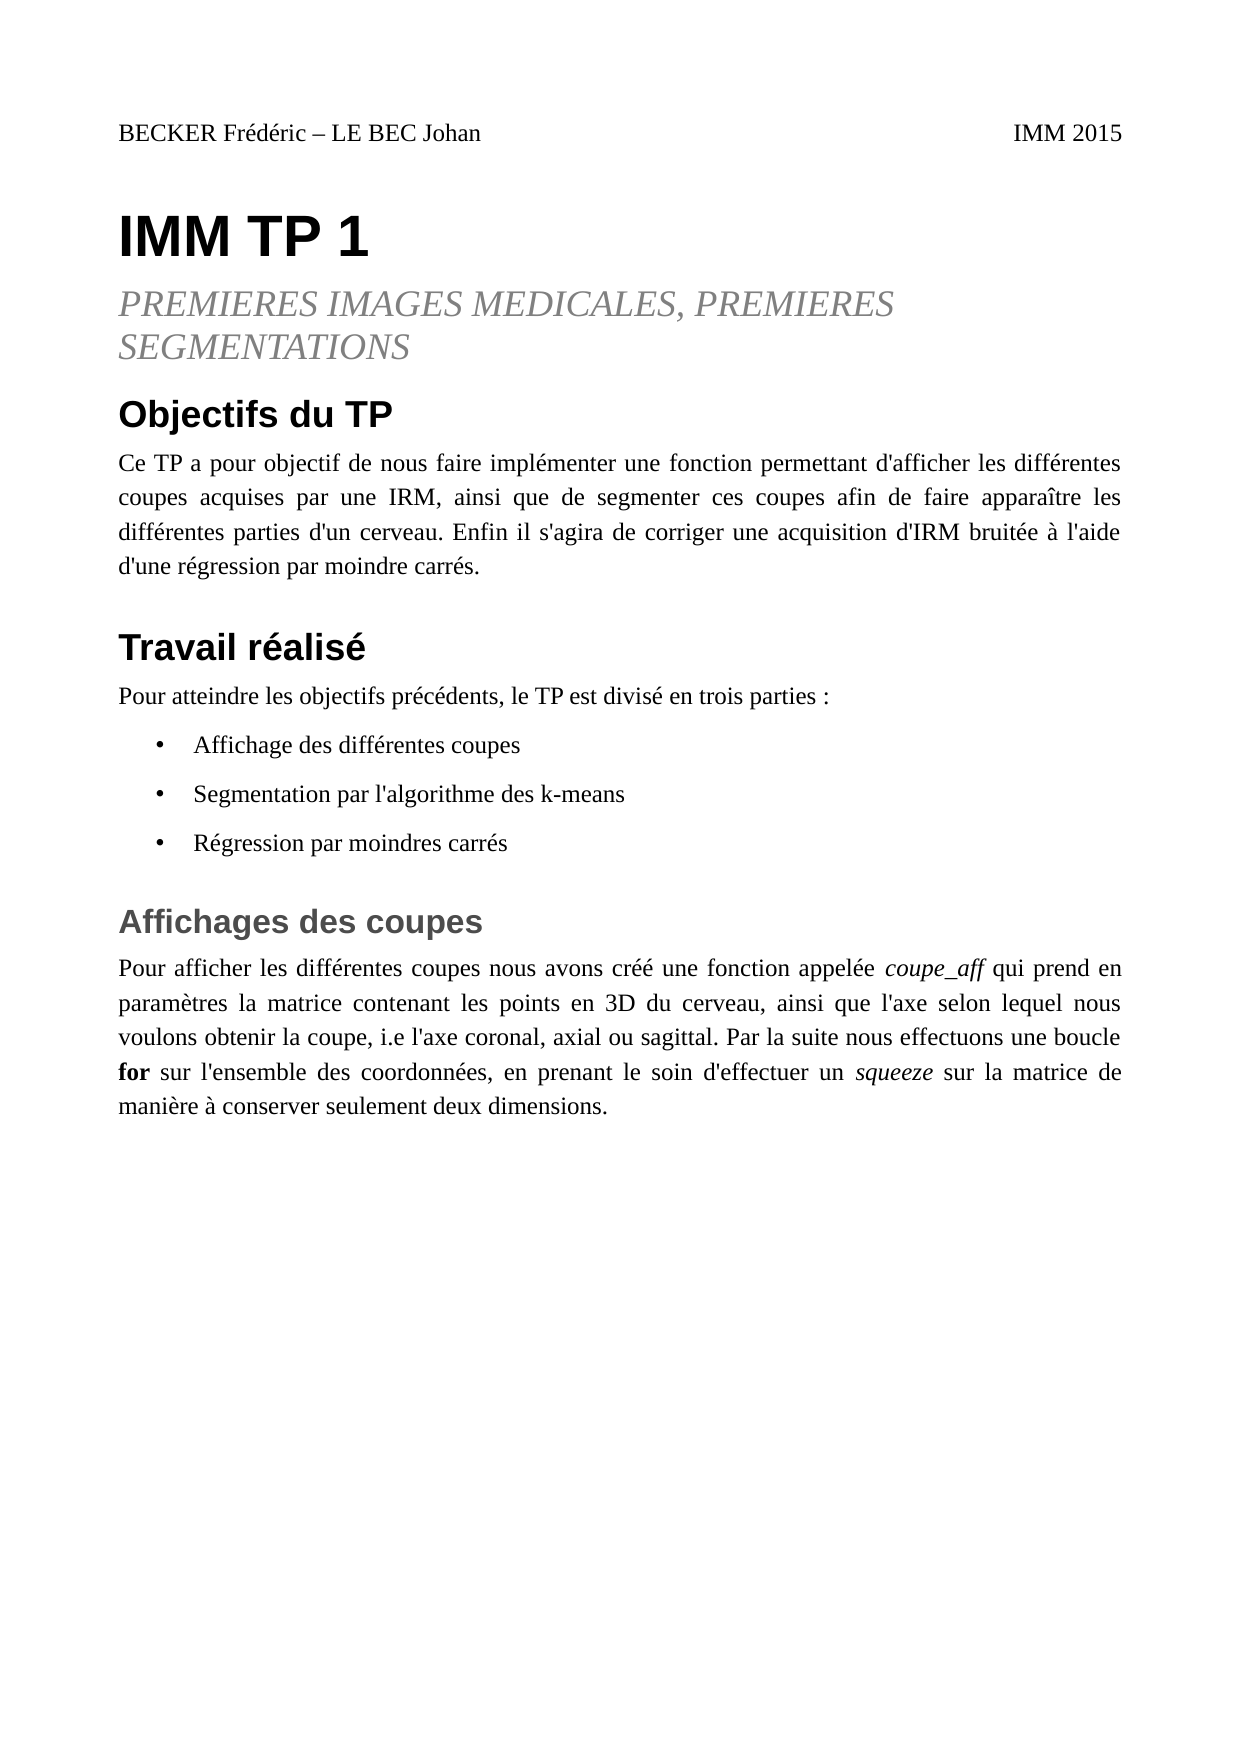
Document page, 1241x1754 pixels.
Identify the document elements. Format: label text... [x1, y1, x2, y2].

text Pour atteindre les objectifs précédents, le TP est divisé en trois parties : [118, 681, 1122, 710]
subtitle Objectifs du TP [118, 392, 1122, 435]
text Pour afficher les différentes coupes nous avons créé une fonction appelée coupe_aff qui prend en paramètres la matrice contenant les points en 3D du cerveau, ainsi que l'axe selon lequel nous voulons obtenir la coupe, i.e l'axe coronal, axial ou sagittal. Par la suite nous effectuons une boucle for sur l'ensemble des coordonnées, en prenant le soin d'effectuer un squeeze sur la matrice de manière à conserver seulement deux dimensions. [118, 953, 1122, 1120]
subtitle PREMIERES IMAGES MEDICALES, PREMIERES SEGMENTATIONS [118, 281, 1122, 367]
subtitle Travail réalisé [118, 625, 1122, 668]
text Ce TP a pour objectif de nous faire implémenter une fonction permettant d'afficher les différentes coupes acquises par une IRM, ainsi que de segmenter ces coupes afin de faire apparaître les différentes parties d'un cerveau. Enfin il s'agira de corriger une acquisition d'IRM bruitée à l'aide d'une régression par moindre carrés. [118, 448, 1122, 580]
subtitle Affichages des coupes [118, 902, 1122, 941]
title IMM TP 1 [118, 201, 1122, 268]
list Régression par moindres carrés [156, 828, 1122, 857]
list Segmentation par l'algorithme des k-means [156, 779, 1122, 808]
list Affichage des différentes coupes [156, 730, 1122, 759]
